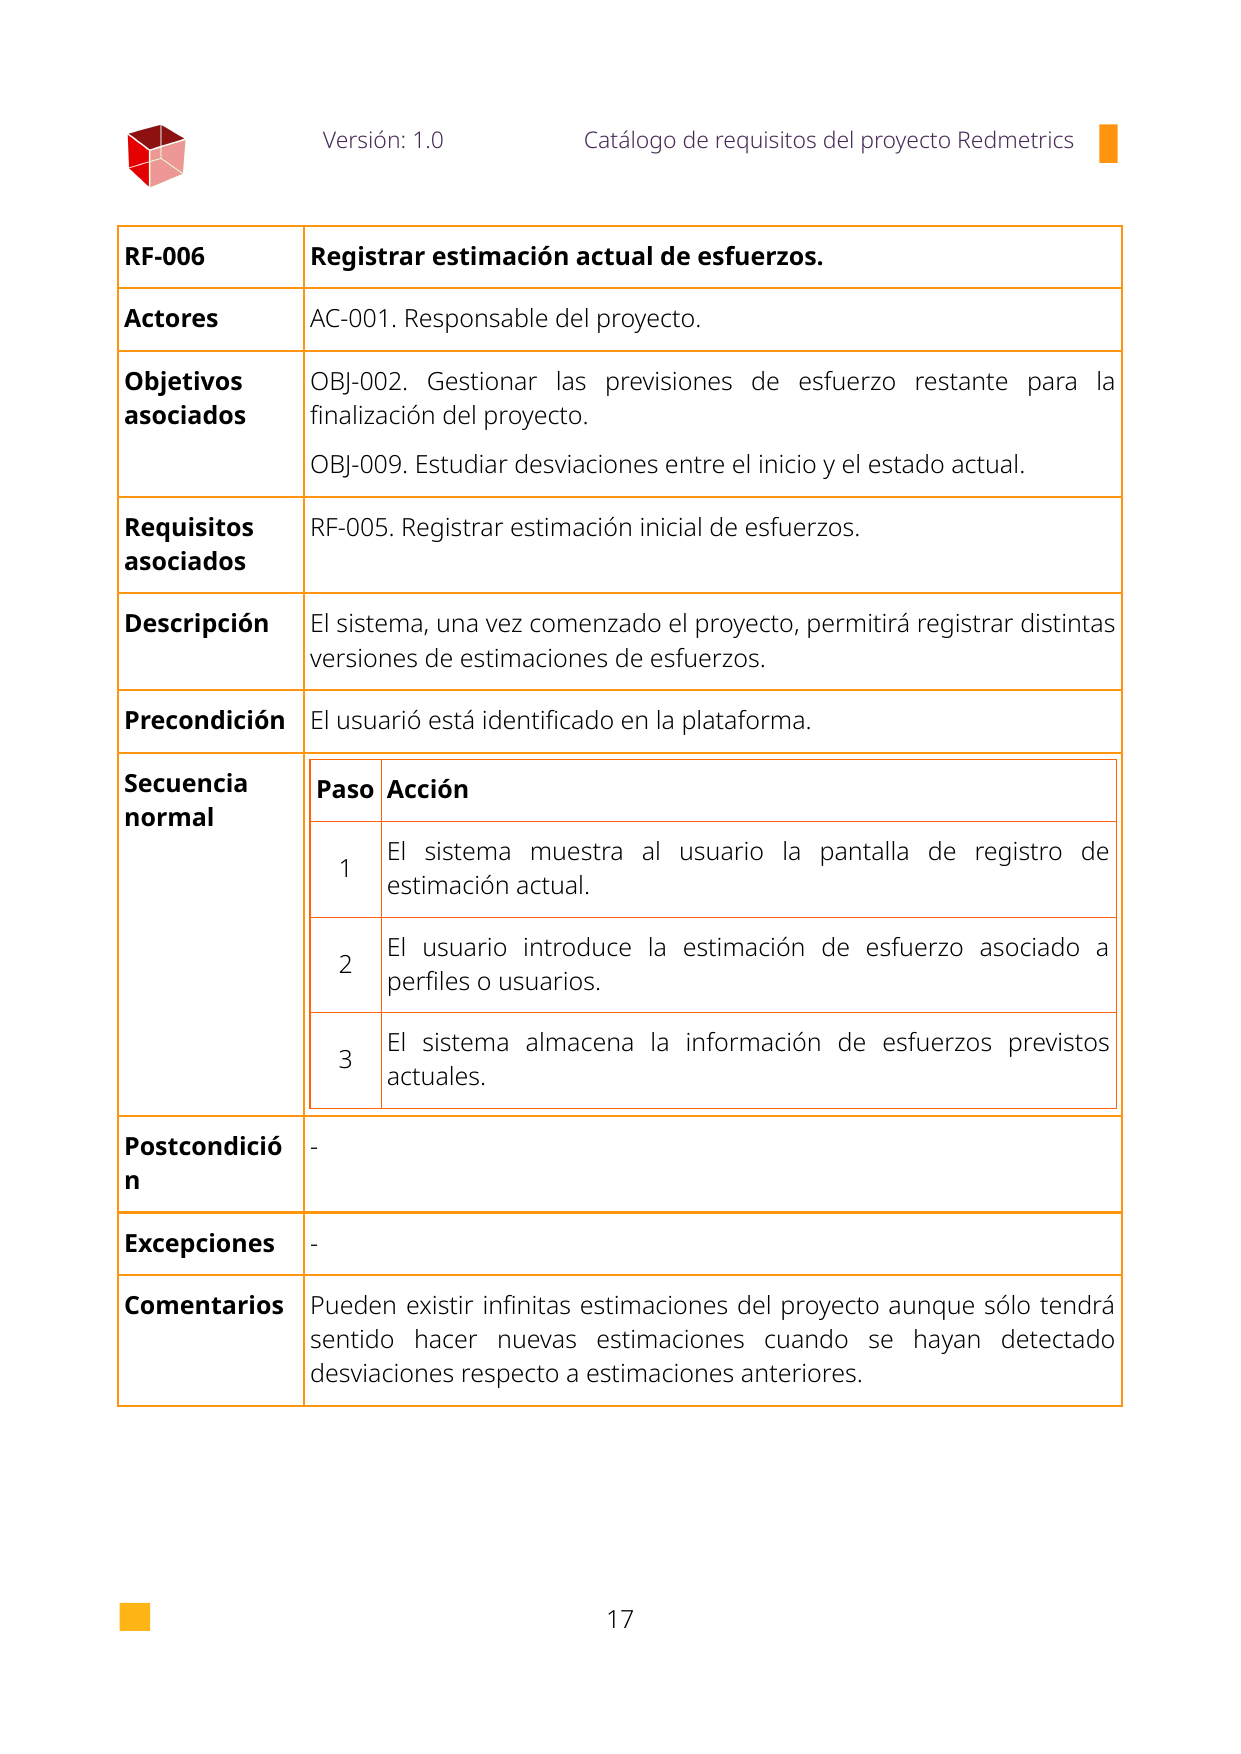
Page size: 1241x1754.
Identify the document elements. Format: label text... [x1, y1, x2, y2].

table_header RF-006 [119, 227, 303, 287]
table_cell El sistema almacena la información de esfuerzos previstos actuales. [382, 1013, 1116, 1108]
table_cell Secuencia normal [119, 754, 303, 1115]
table_header Paso [311, 760, 381, 821]
table_cell 1 [311, 822, 381, 917]
table_cell El sistema muestra al usuario la pantalla de registro de estimación actual. [382, 822, 1116, 917]
table_cell Pueden existir infinitas estimaciones del proyecto aunque sólo tendrá sentido hacer nuevas estimaciones cuando se hayan detectado desviaciones respecto a estimaciones anteriores. [305, 1276, 1121, 1405]
table_cell Actores [119, 289, 303, 350]
table_cell Descripción [119, 594, 303, 689]
table_cell 3 [311, 1013, 381, 1108]
table_cell El usuario introduce la estimación de esfuerzo asociado a perfiles o usuarios. [382, 918, 1116, 1012]
table_cell - [305, 1214, 1121, 1274]
table_cell Precondición [119, 691, 303, 752]
table_cell Excepciones [119, 1214, 303, 1274]
table_cell OBJ-002. Gestionar las previsiones de esfuerzo restante para la finalización del proyecto. OBJ-009. Estudiar desviaciones entre el inicio y el estado actual. [305, 352, 1121, 496]
table_cell Postcondición [119, 1117, 303, 1211]
table_cell - [305, 1117, 1121, 1211]
table_cell El sistema, una vez comenzado el proyecto, permitirá registrar distintas versiones de estimaciones de esfuerzos. [305, 594, 1121, 689]
table_header Registrar estimación actual de esfuerzos. [305, 227, 1121, 287]
table_cell Objetivos asociados [119, 352, 303, 496]
table_cell El usuarió está identificado en la plataforma. [305, 691, 1121, 752]
table_cell RF-005. Registrar estimación inicial de esfuerzos. [305, 498, 1121, 592]
table_cell Requisitos asociados [119, 498, 303, 592]
table_header Acción [382, 760, 1116, 821]
picture [123, 123, 189, 189]
table_cell [305, 754, 1121, 1115]
table_cell Comentarios [119, 1276, 303, 1405]
table_cell AC-001. Responsable del proyecto. [305, 289, 1121, 350]
table_cell 2 [311, 918, 381, 1012]
